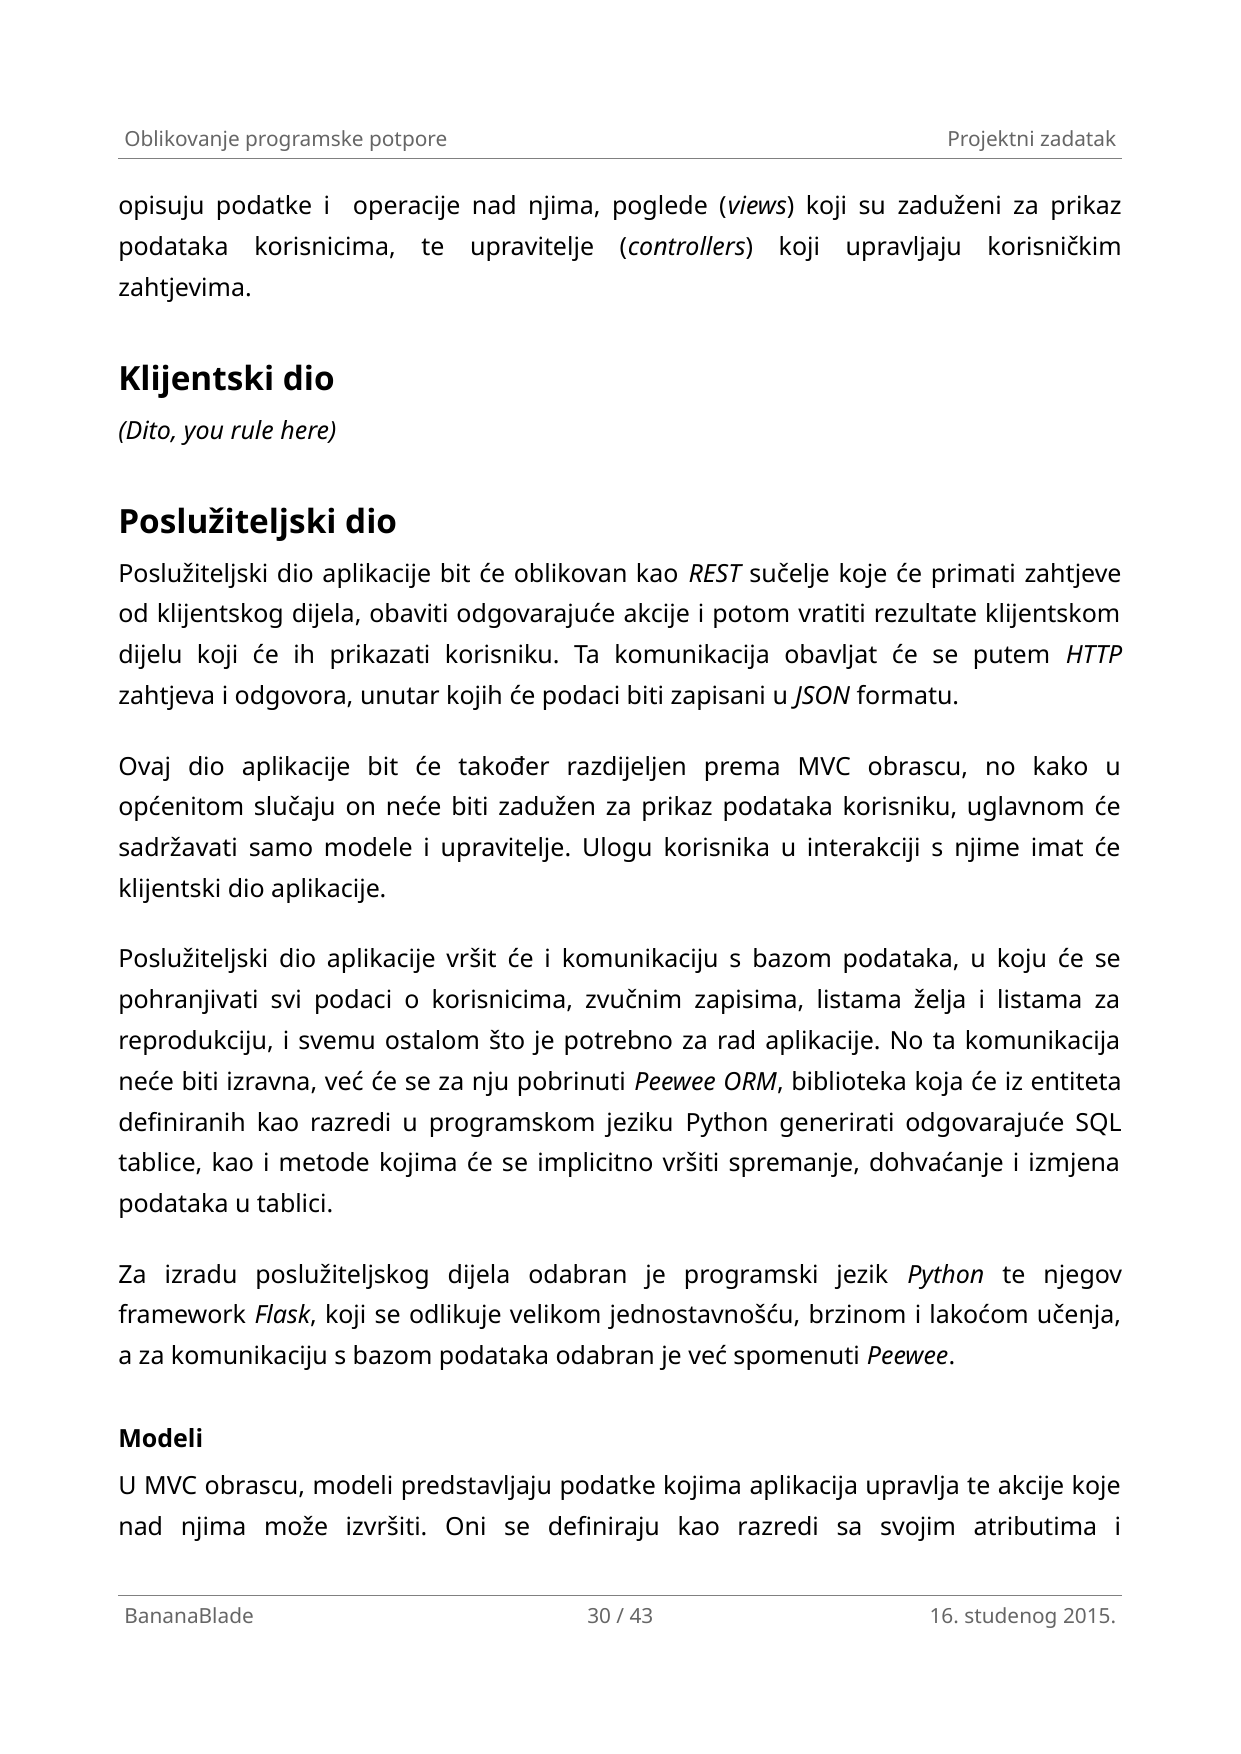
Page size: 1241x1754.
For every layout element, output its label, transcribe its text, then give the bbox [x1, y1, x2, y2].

text U MVC obrascu, modeli predstavljaju podatke kojima aplikacija upravlja te akcije koje nad njima može izvršiti. Oni se definiraju kao razredi sa svojim atributima i [118, 1467, 1122, 1542]
text Ovaj dio aplikacije bit će također razdijeljen prema MVC obrascu, no kako u općenitom slučaju on neće biti zadužen za prikaz podataka korisniku, uglavnom će sadržavati samo modele i upravitelje. Ulogu korisnika u interakciji s njime imat će klijentski dio aplikacije. [118, 748, 1122, 905]
text Poslužiteljski dio aplikacije vršit će i komunikaciju s bazom podataka, u koju će se pohranjivati svi podaci o korisnicima, zvučnim zapisima, listama želja i listama za reprodukciju, i svemu ostalom što je potrebno za rad aplikacije. No ta komunikacija neće biti izravna, već će se za nju pobrinuti Peewee ORM, biblioteka koja će iz entiteta definiranih kao razredi u programskom jeziku Python generirati odgovarajuće SQL tablice, kao i metode kojima će se implicitno vršiti spremanje, dohvaćanje i izmjena podataka u tablici. [118, 941, 1122, 1220]
text opisuju podatke i operacije nad njima, poglede (views) koji su zaduženi za prikaz podataka korisnicima, te upravitelje (controllers) koji upravljaju korisničkim zahtjevima. [118, 188, 1122, 304]
text Poslužiteljski dio aplikacije bit će oblikovan kao REST sučelje koje će primati zahtjeve od klijentskog dijela, obaviti odgovarajuće akcije i potom vratiti rezultate klijentskom dijelu koji će ih prikazati korisniku. Ta komunikacija obavljat će se putem HTTP zahtjeva i odgovora, unutar kojih će podaci biti zapisani u JSON formatu. [118, 555, 1122, 712]
text (Dito, you rule here) [118, 412, 1122, 447]
text Za izradu poslužiteljskog dijela odabran je programski jezik Python te njegov framework Flask, koji se odlikuje velikom jednostavnošću, brzinom i lakoćom učenja, a za komunikaciju s bazom podataka odabran je već spomenuti Peewee. [118, 1256, 1122, 1372]
subtitle Poslužiteljski dio [118, 497, 1122, 543]
subtitle Modeli [118, 1421, 1122, 1455]
subtitle Klijentski dio [118, 354, 1122, 400]
